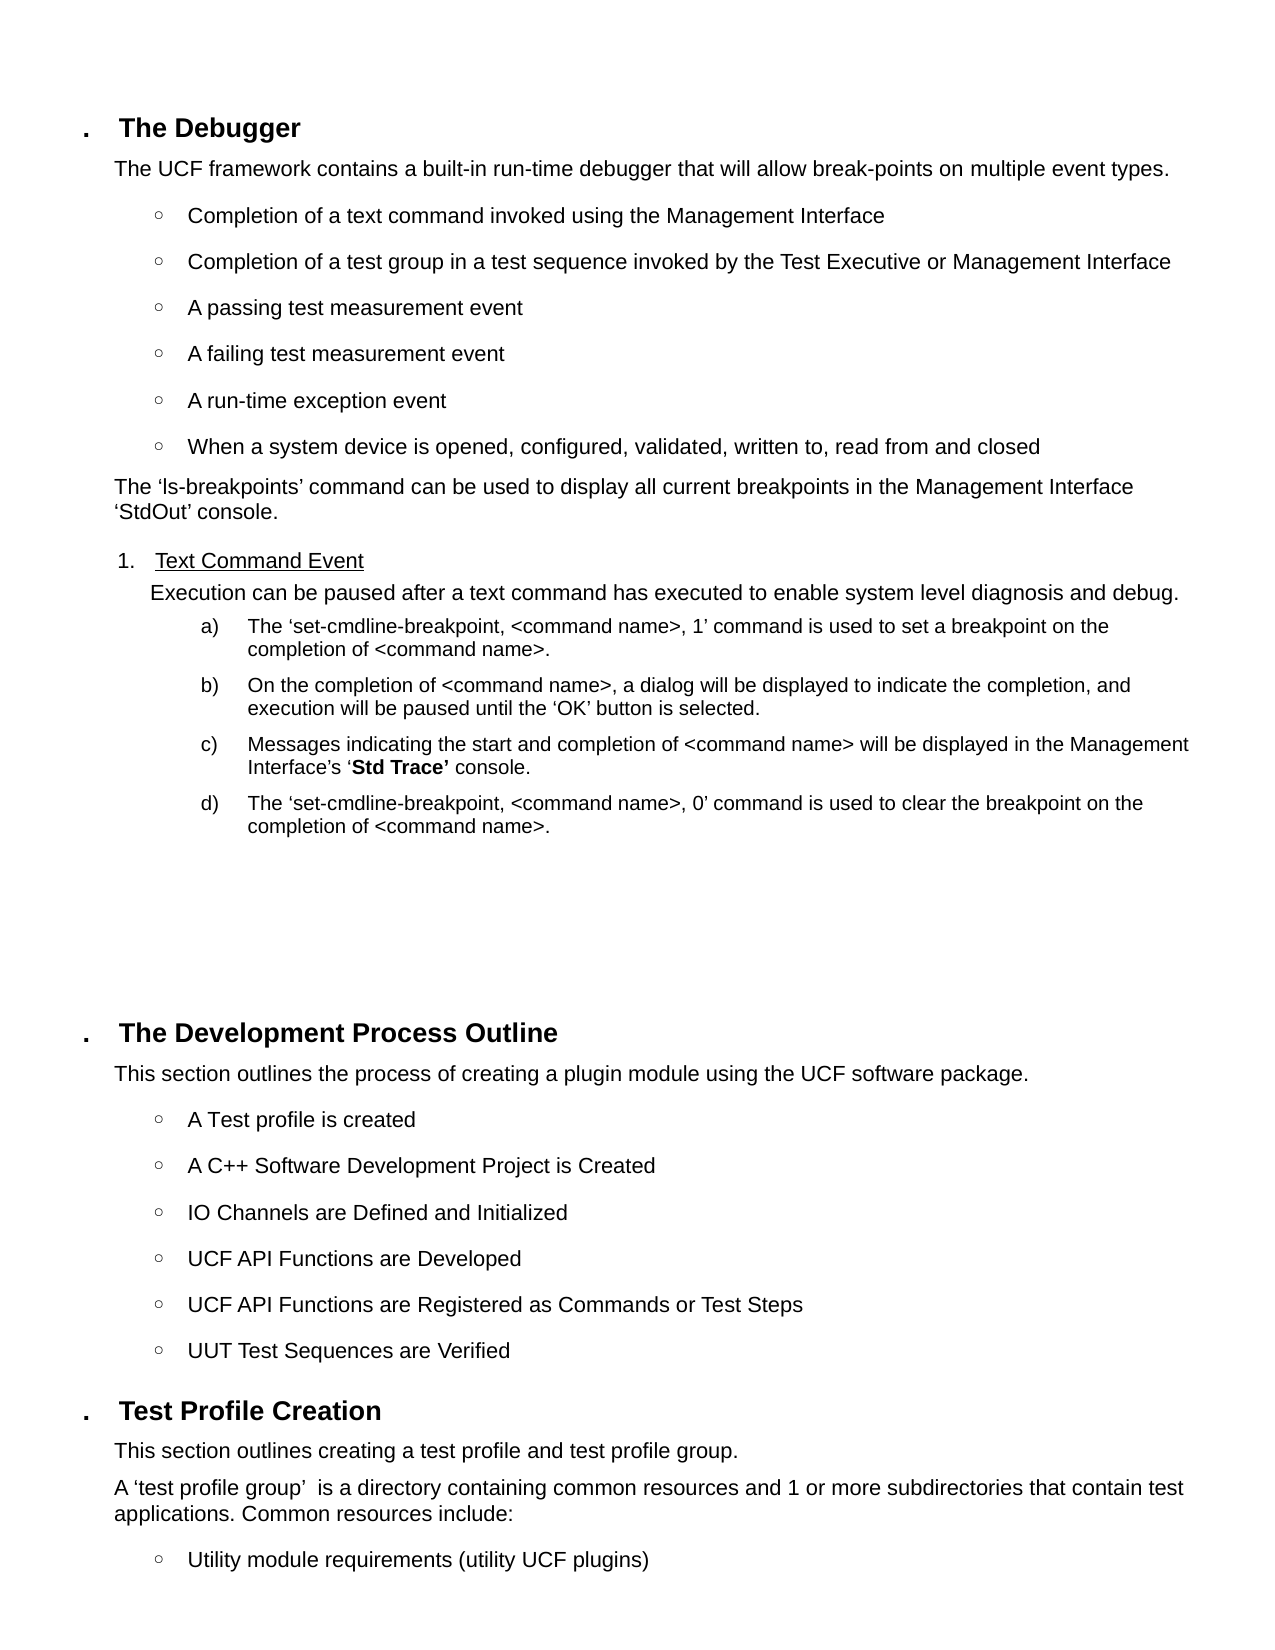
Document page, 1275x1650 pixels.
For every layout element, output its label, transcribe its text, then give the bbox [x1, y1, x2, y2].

list A run-time exception event [150, 387, 1200, 413]
subtitle Test Profile Creation [75, 1395, 1200, 1426]
text This section outlines the process of creating a plugin module using the UCF software package. [114, 1061, 1200, 1086]
subtitle The ‘set-cmdline-breakpoint, <command name>, 0’ command is used to clear the breakpoint on the completion of <command name>. [195, 791, 1200, 838]
subtitle Text Command Event [111, 548, 1200, 574]
list A C++ Software Development Project is Created [150, 1153, 1200, 1179]
subtitle On the completion of <command name>, a dialog will be displayed to indicate the completion, and execution will be paused until the ‘OK’ button is selected. [195, 673, 1200, 720]
list UUT Test Sequences are Verified [150, 1338, 1200, 1364]
subtitle Messages indicating the start and completion of <command name> will be displayed in the Management Interface’s ‘Std Trace’ console. [195, 732, 1200, 779]
list IO Channels are Defined and Initialized [150, 1200, 1200, 1225]
list A failing test measurement event [150, 341, 1200, 366]
text The ‘ls-breakpoints’ command can be used to display all current breakpoints in the Management Interface ‘StdOut’ console. [114, 474, 1200, 524]
text A ‘test profile group’ is a directory containing common resources and 1 or more subdirectories that contain test applications. Common resources include: [114, 1475, 1200, 1526]
list Completion of a test group in a test sequence invoked by the Test Executive or Management Interface [150, 249, 1200, 274]
subtitle The ‘set-cmdline-breakpoint, <command name>, 1’ command is used to set a breakpoint on the completion of <command name>. [195, 614, 1200, 661]
subtitle The Development Process Outline [75, 1017, 1200, 1048]
list Completion of a text command invoked using the Management Interface [150, 202, 1200, 228]
list When a system device is opened, configured, validated, written to, read from and closed [150, 434, 1200, 459]
list A passing test measurement event [150, 295, 1200, 320]
text Execution can be paused after a text command has executed to enable system level diagnosis and debug. [150, 580, 1200, 605]
text This section outlines creating a test profile and test profile group. [114, 1438, 1200, 1463]
list UCF API Functions are Developed [150, 1246, 1200, 1271]
subtitle The Debugger [75, 112, 1200, 144]
list Utility module requirements (utility UCF plugins) [150, 1547, 1200, 1572]
list UCF API Functions are Registered as Commands or Test Steps [150, 1292, 1200, 1317]
list A Test profile is created [150, 1107, 1200, 1132]
text The UCF framework contains a built-in run-time debugger that will allow break-points on multiple event types. [114, 156, 1200, 181]
